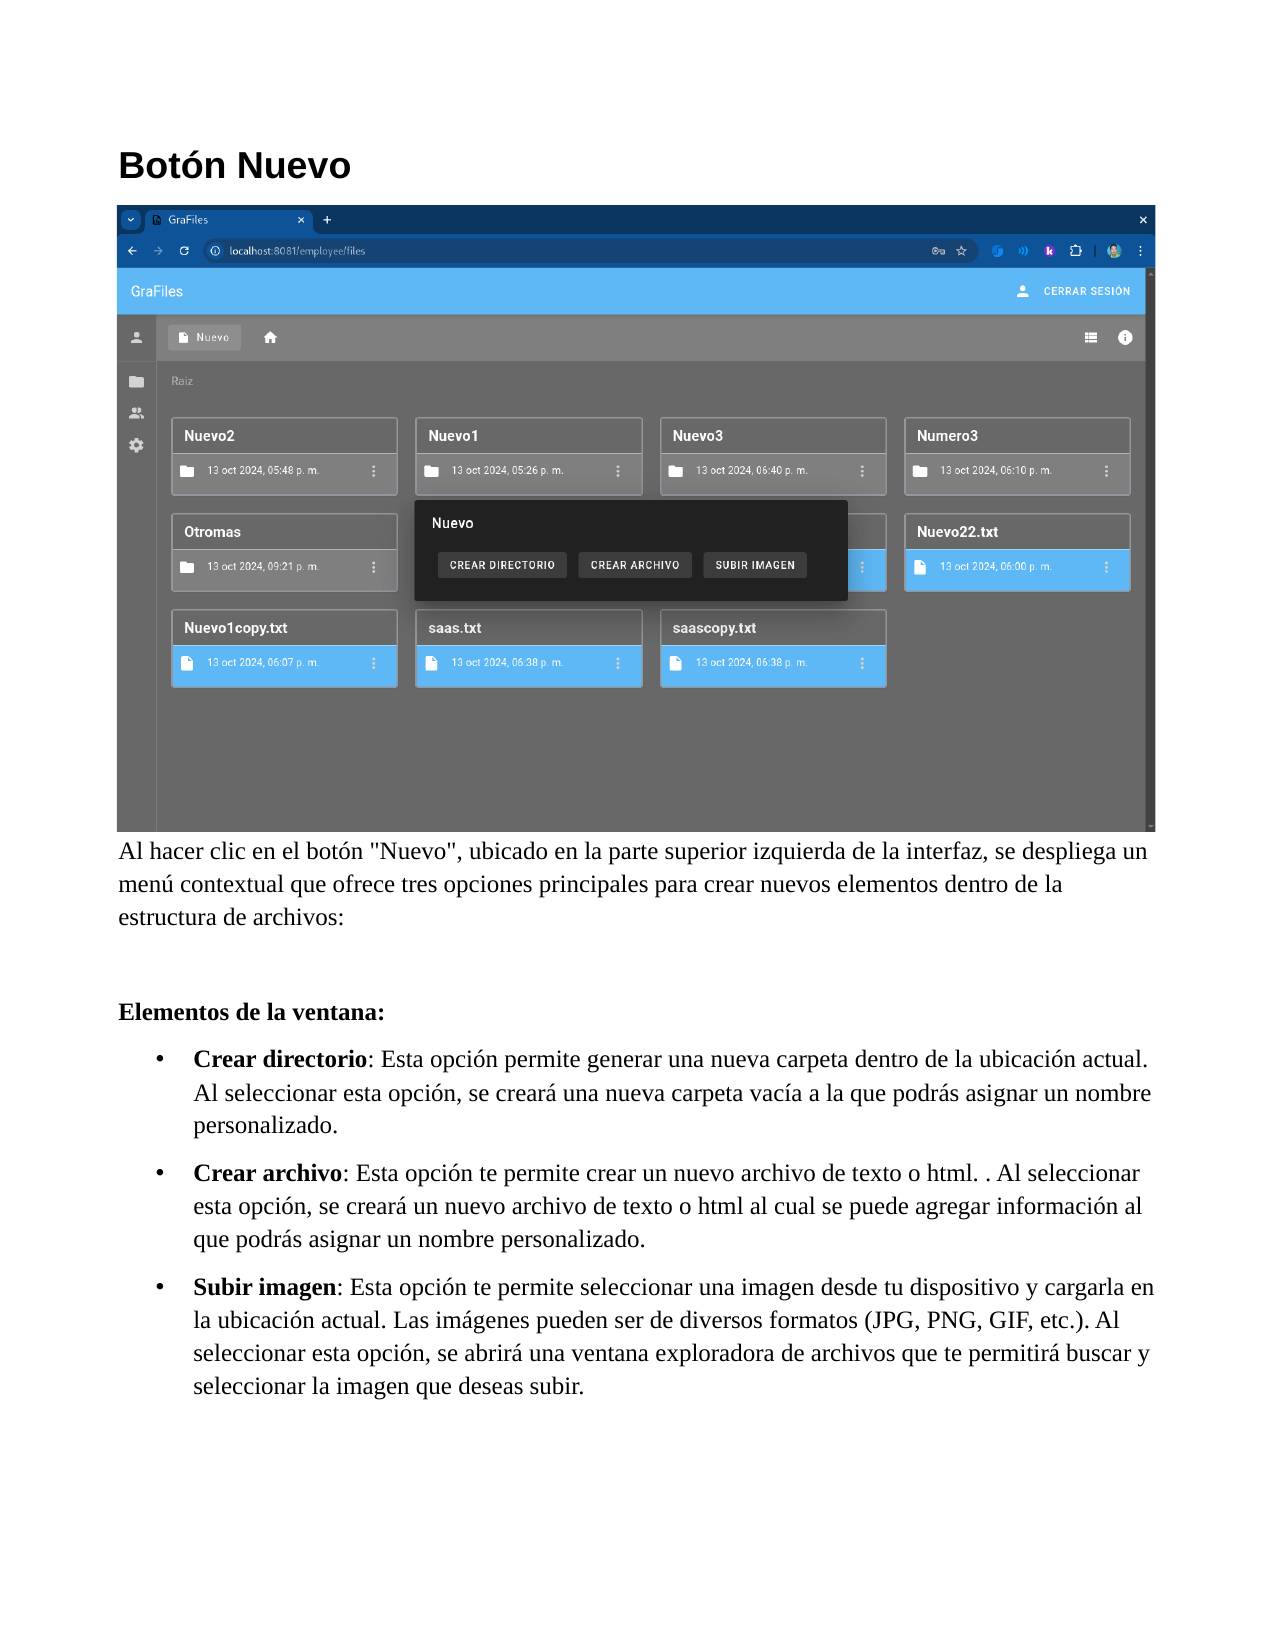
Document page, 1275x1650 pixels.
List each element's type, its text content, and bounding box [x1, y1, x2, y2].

picture [116, 205, 1156, 832]
text Al hacer clic en el botón "Nuevo", ubicado en la parte superior izquierda de la interfaz, se despliega un menú contextual que ofrece tres opciones principales para crear nuevos elementos dentro de la estructura de archivos: [118, 199, 1157, 931]
list Crear directorio: Esta opción permite generar una nueva carpeta dentro de la ubicación actual. Al seleccionar esta opción, se creará una nueva carpeta vacía a la que podrás asignar un nombre personalizado. [156, 1044, 1157, 1139]
list Crear archivo: Esta opción te permite crear un nuevo archivo de texto o html. . Al seleccionar esta opción, se creará un nuevo archivo de texto o html al cual se puede agregar información al que podrás asignar un nombre personalizado. [156, 1158, 1157, 1253]
list Subir imagen: Esta opción te permite seleccionar una imagen desde tu dispositivo y cargarla en la ubicación actual. Las imágenes pueden ser de diversos formatos (JPG, PNG, GIF, etc.). Al seleccionar esta opción, se abrirá una ventana exploradora de archivos que te permitirá buscar y seleccionar la imagen que deseas subir. [156, 1272, 1157, 1400]
subtitle Botón Nuevo [118, 143, 1157, 186]
text Elementos de la ventana: [118, 997, 1157, 1026]
